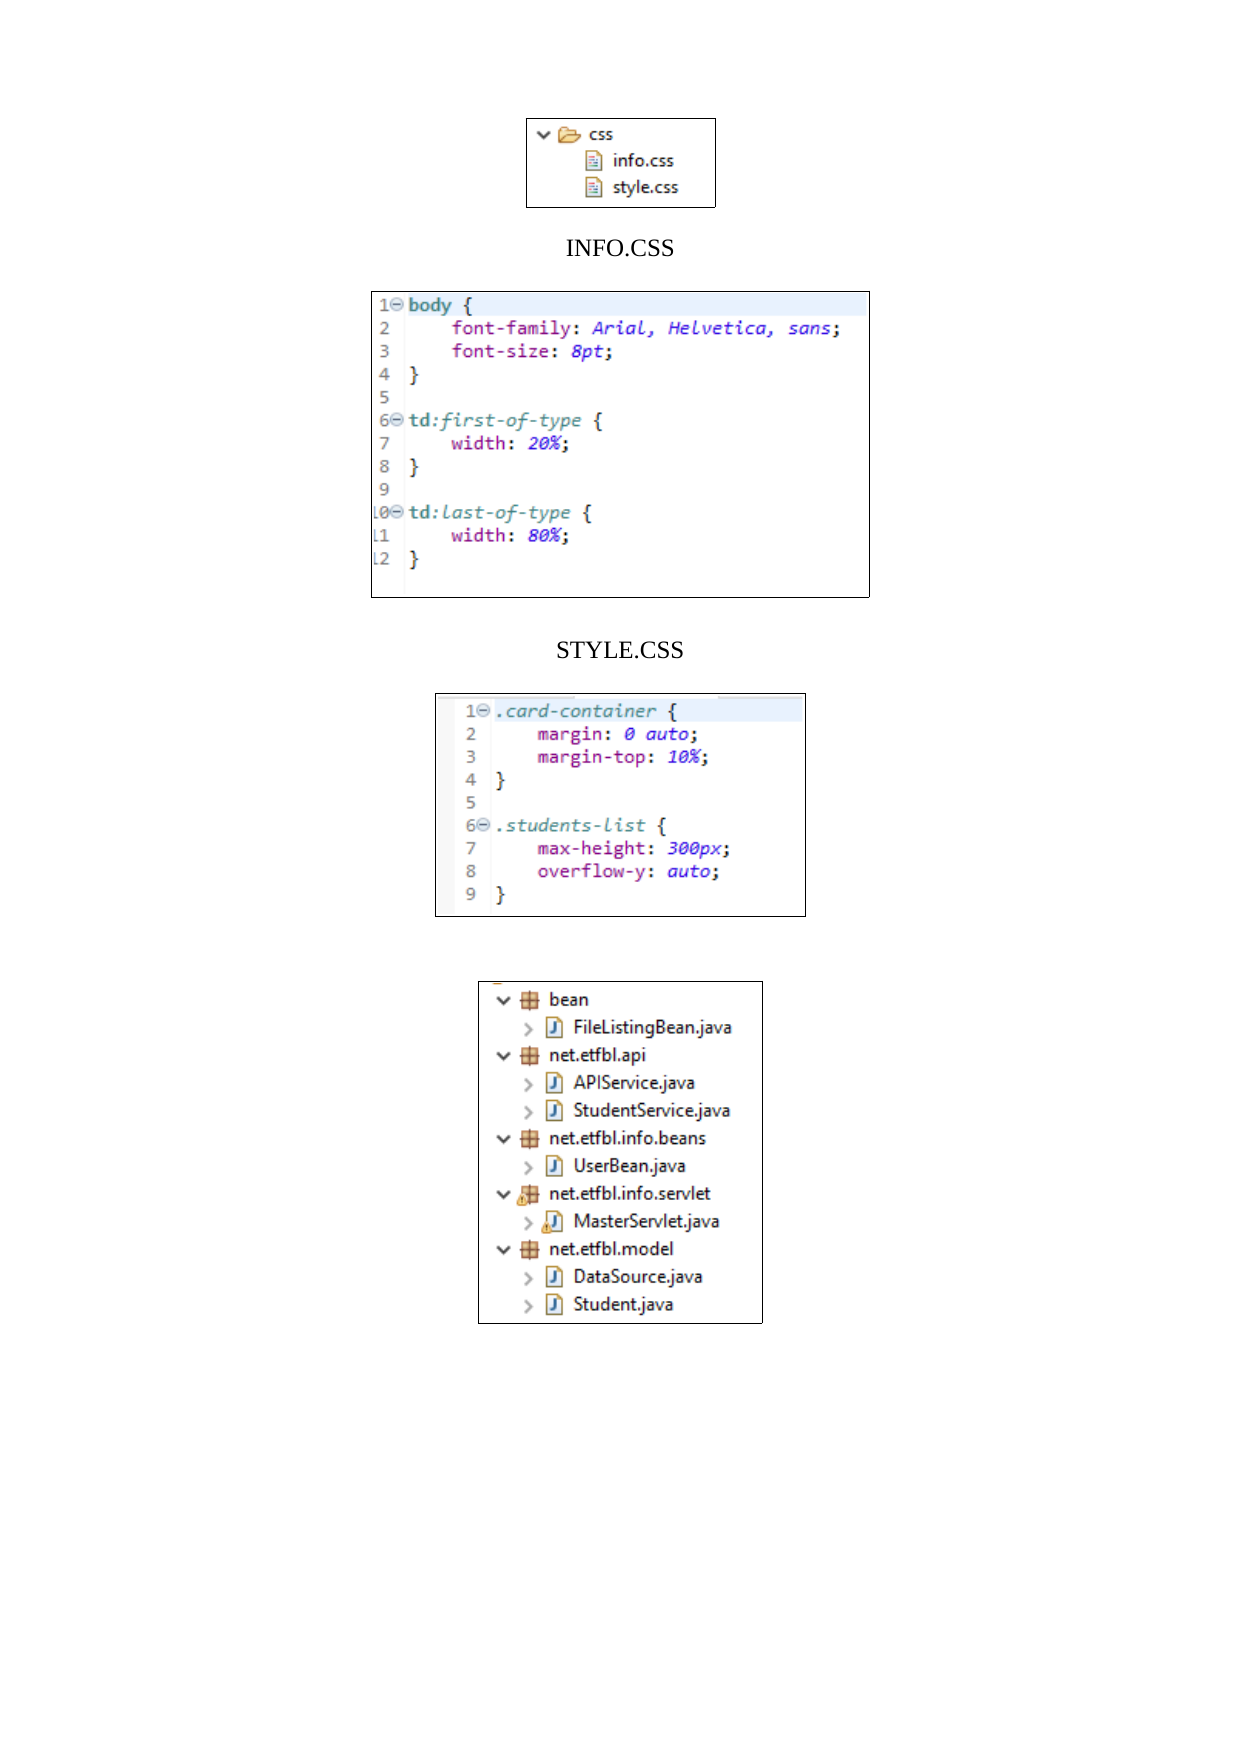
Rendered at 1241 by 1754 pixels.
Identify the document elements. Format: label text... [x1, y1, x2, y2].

picture [373, 293, 867, 594]
text STYLE.CSS [118, 636, 1122, 664]
picture [481, 983, 760, 1320]
text INFO.CSS [118, 233, 1122, 262]
picture [528, 121, 712, 205]
picture [438, 696, 803, 914]
